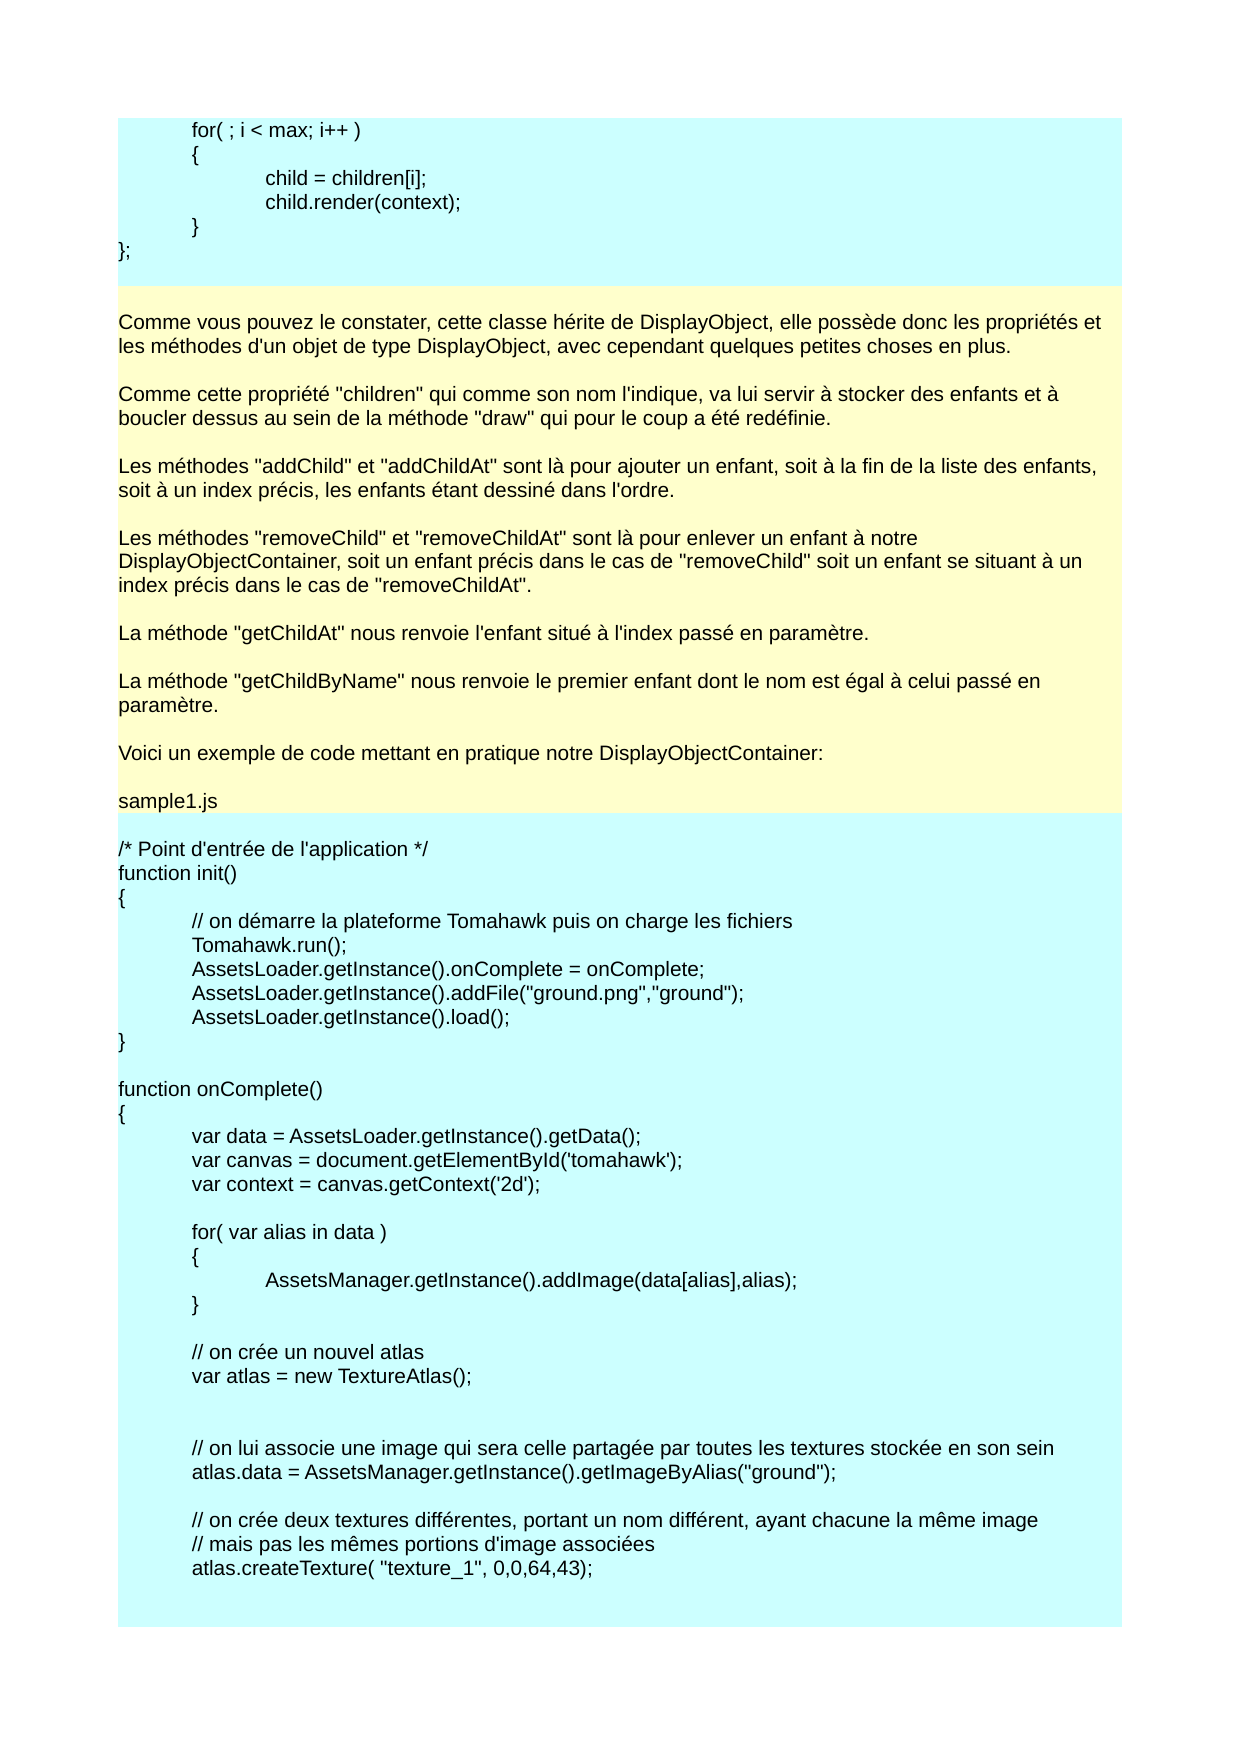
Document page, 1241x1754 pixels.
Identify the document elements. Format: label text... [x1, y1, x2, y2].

text Comme cette propriété "children" qui comme son nom l'indique, va lui servir à stocker des enfants et à boucler dessus au sein de la méthode "draw" qui pour le coup a été redéfinie. [118, 382, 1122, 429]
text child.render(context); [118, 190, 1122, 214]
text // on démarre la plateforme Tomahawk puis on charge les fichiers [118, 909, 1122, 933]
text La méthode "getChildByName" nous renvoie le premier enfant dont le nom est égal à celui passé en paramètre. [118, 669, 1122, 717]
text for( ; i < max; i++ ) [118, 118, 1122, 142]
text for( var alias in data ) [118, 1220, 1122, 1244]
text { [118, 142, 1122, 166]
text function onComplete() [118, 1076, 1122, 1100]
text Les méthodes "removeChild" et "removeChildAt" sont là pour enlever un enfant à notre DisplayObjectContainer, soit un enfant précis dans le cas de "removeChild" soit un enfant se situant à un index précis dans le cas de "removeChildAt". [118, 525, 1122, 597]
text var atlas = new TextureAtlas(); [118, 1364, 1122, 1388]
text AssetsManager.getInstance().addImage(data[alias],alias); [118, 1268, 1122, 1292]
text Les méthodes "addChild" et "addChildAt" sont là pour ajouter un enfant, soit à la fin de la liste des enfants, soit à un index précis, les enfants étant dessiné dans l'ordre. [118, 453, 1122, 501]
text var data = AssetsLoader.getInstance().getData(); [118, 1124, 1122, 1148]
text } [118, 1292, 1122, 1316]
text var context = canvas.getContext('2d'); [118, 1172, 1122, 1196]
text atlas.data = AssetsManager.getInstance().getImageByAlias("ground"); [118, 1460, 1122, 1484]
text sample1.js [118, 789, 1122, 813]
text Comme vous pouvez le constater, cette classe hérite de DisplayObject, elle possède donc les propriétés et les méthodes d'un objet de type DisplayObject, avec cependant quelques petites choses en plus. [118, 310, 1122, 358]
text { [118, 1100, 1122, 1124]
text // mais pas les mêmes portions d'image associées [118, 1532, 1122, 1556]
text La méthode "getChildAt" nous renvoie l'enfant situé à l'index passé en paramètre. [118, 621, 1122, 645]
text var canvas = document.getElementById('tomahawk'); [118, 1148, 1122, 1172]
text atlas.createTexture( "texture_1", 0,0,64,43); [118, 1556, 1122, 1579]
text } [118, 1028, 1122, 1052]
text AssetsLoader.getInstance().addFile("ground.png","ground"); [118, 981, 1122, 1004]
text function init() [118, 861, 1122, 885]
text Voici un exemple de code mettant en pratique notre DisplayObjectContainer: [118, 741, 1122, 765]
text // on lui associe une image qui sera celle partagée par toutes les textures stockée en son sein [118, 1436, 1122, 1460]
text // on crée un nouvel atlas [118, 1340, 1122, 1364]
text AssetsLoader.getInstance().onComplete = onComplete; [118, 957, 1122, 981]
text child = children[i]; [118, 166, 1122, 190]
text } [118, 214, 1122, 238]
text Tomahawk.run(); [118, 933, 1122, 957]
text { [118, 885, 1122, 909]
text // on crée deux textures différentes, portant un nom différent, ayant chacune la même image [118, 1508, 1122, 1532]
text { [118, 1244, 1122, 1268]
text }; [118, 238, 1122, 262]
text /* Point d'entrée de l'application */ [118, 837, 1122, 861]
text AssetsLoader.getInstance().load(); [118, 1004, 1122, 1028]
